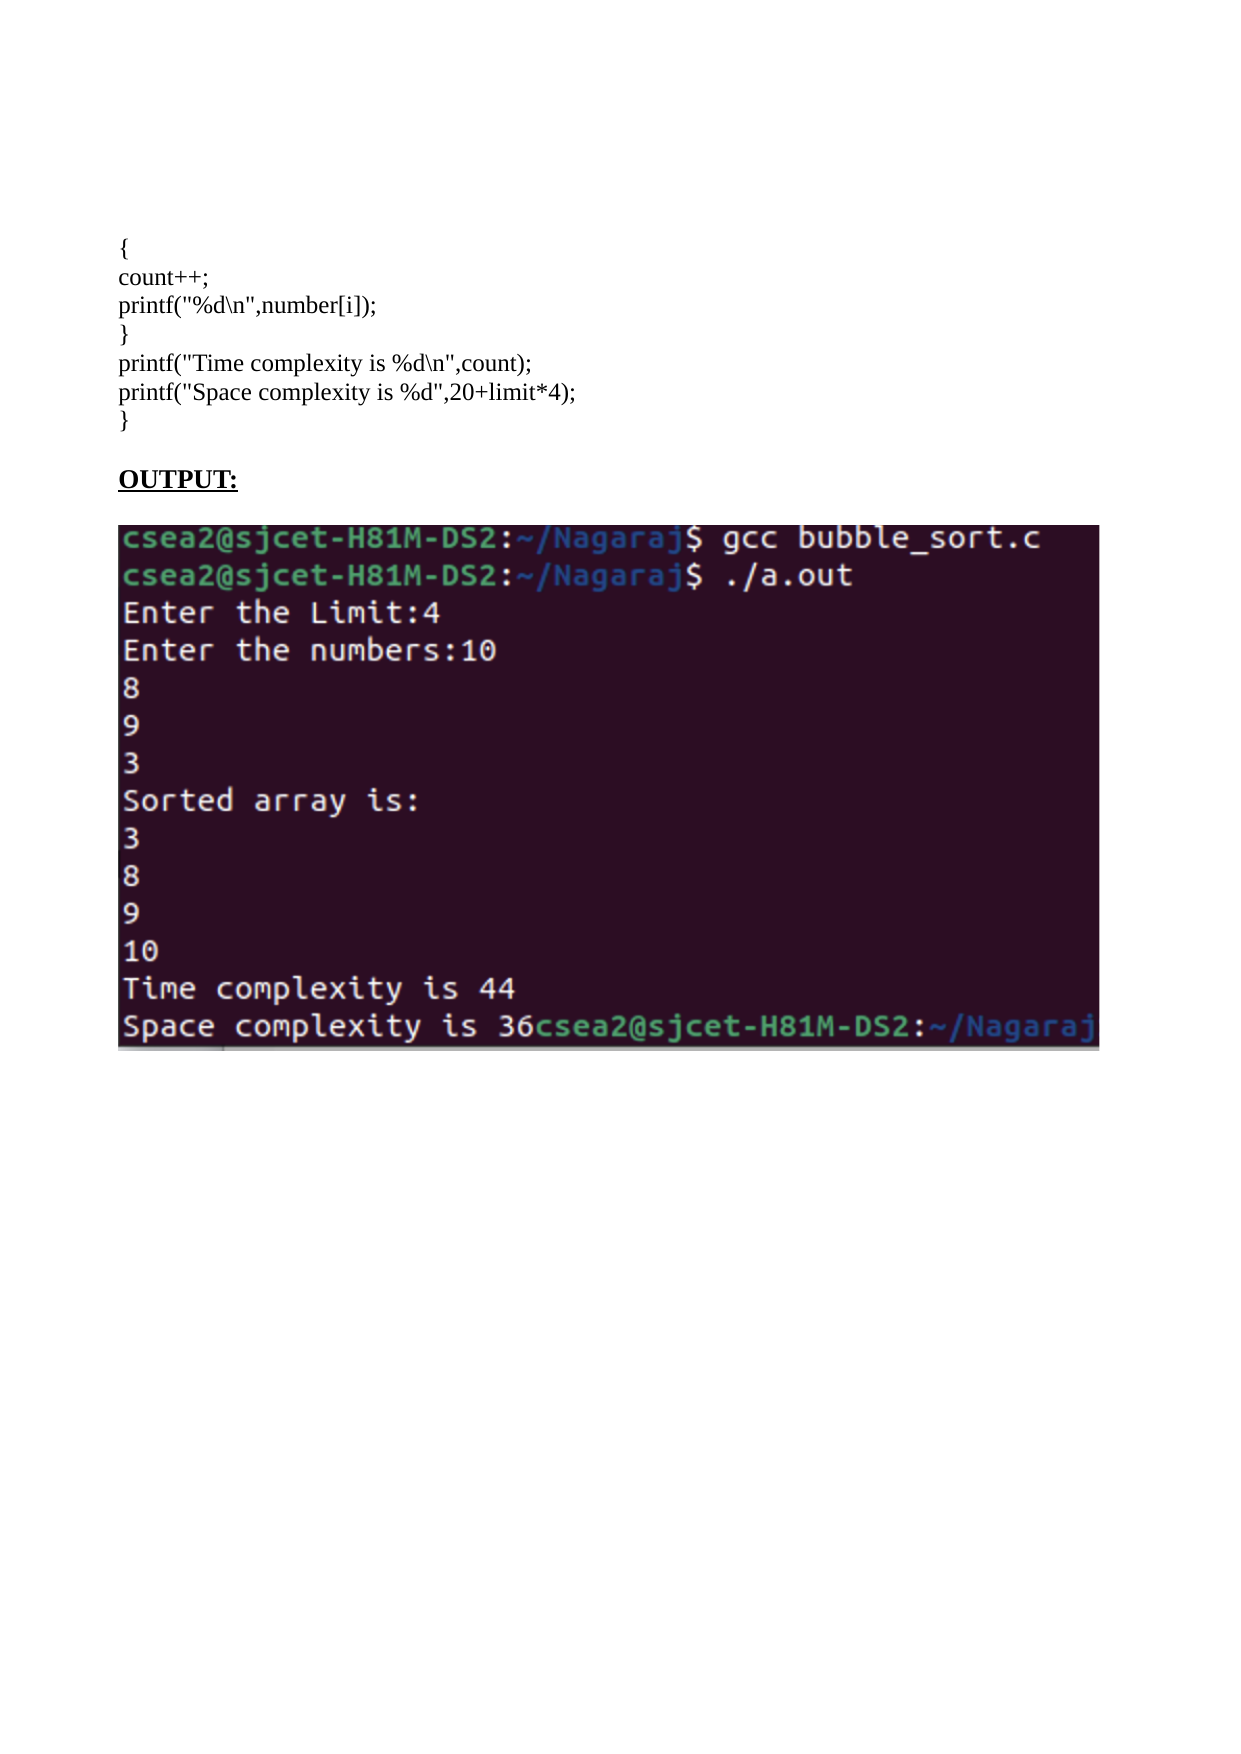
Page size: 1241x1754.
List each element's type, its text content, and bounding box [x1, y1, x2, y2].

text count++; [118, 262, 1122, 291]
text printf("%d\n",number[i]); [118, 291, 1122, 319]
text } [118, 319, 1122, 348]
text printf("Space complexity is %d",20+limit*4); [118, 377, 1122, 406]
text } [118, 406, 1122, 434]
text printf("Time complexity is %d\n",count); [118, 348, 1122, 377]
text { [118, 233, 1122, 262]
text OUTPUT: [118, 463, 1122, 494]
